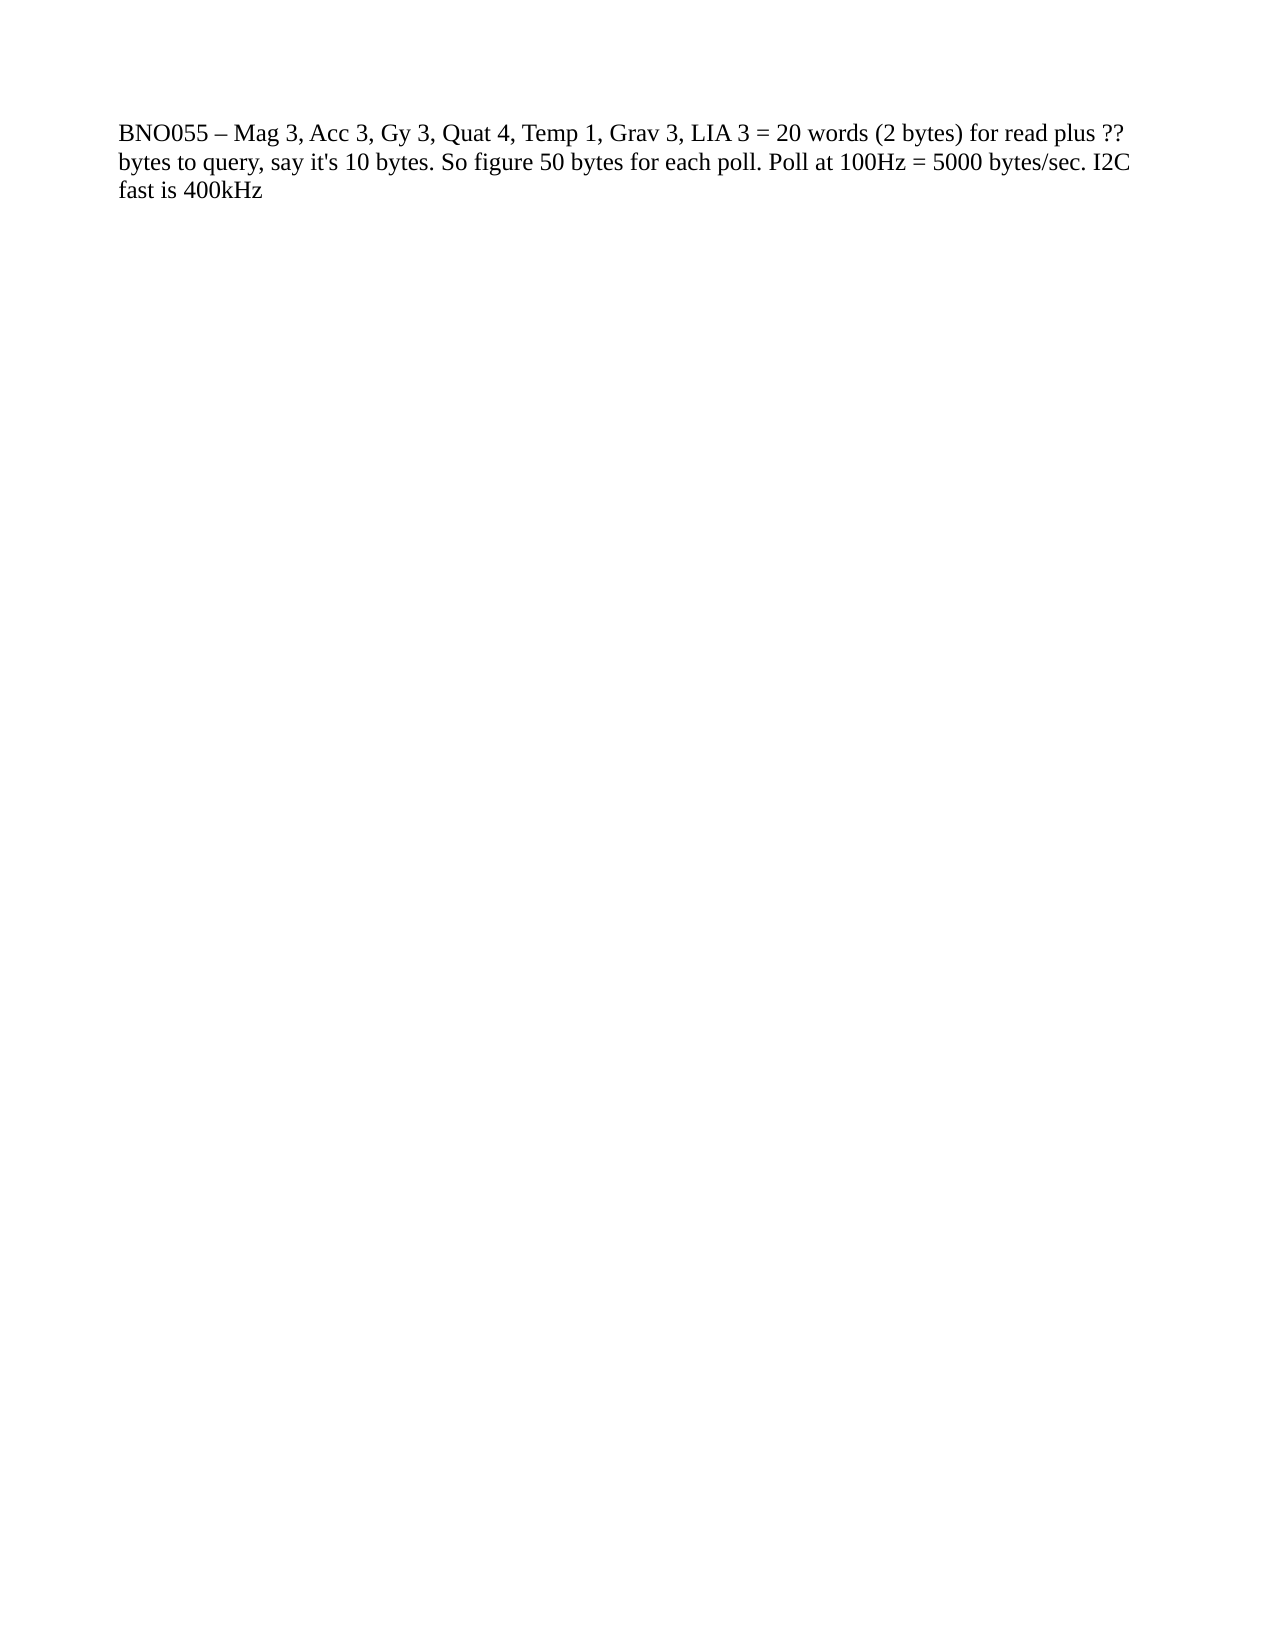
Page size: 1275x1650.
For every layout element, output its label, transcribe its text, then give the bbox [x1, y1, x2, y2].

text BNO055 – Mag 3, Acc 3, Gy 3, Quat 4, Temp 1, Grav 3, LIA 3 = 20 words (2 bytes) for read plus ?? bytes to query, say it's 10 bytes. So figure 50 bytes for each poll. Poll at 100Hz = 5000 bytes/sec. I2C fast is 400kHz [118, 118, 1157, 204]
